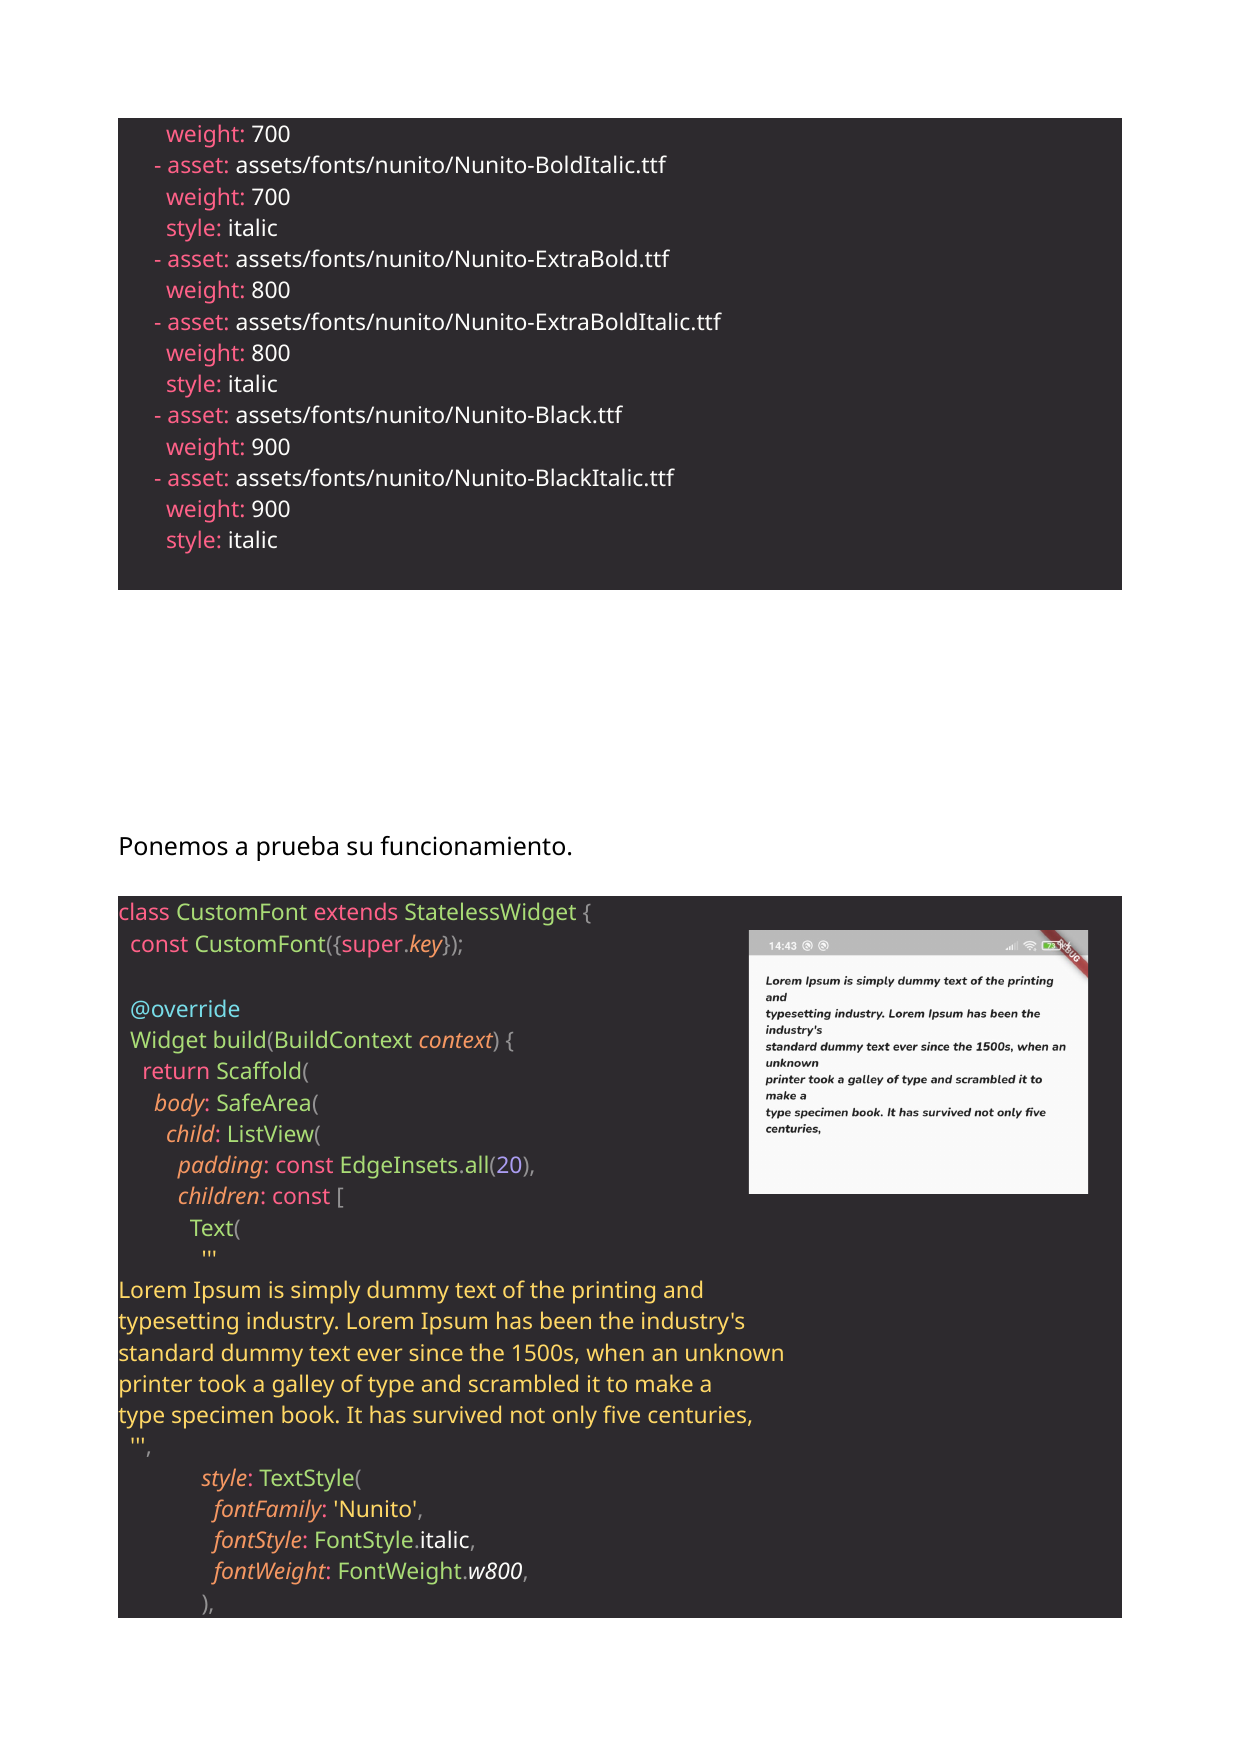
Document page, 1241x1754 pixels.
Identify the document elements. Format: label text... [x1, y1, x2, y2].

text weight: 700 - asset: assets/fonts/nunito/Nunito-BoldItalic.ttf weight: 700 style: italic - asset: assets/fonts/nunito/Nunito-ExtraBold.ttf weight: 800 - asset: assets/fonts/nunito/Nunito-ExtraBoldItalic.ttf weight: 800 style: italic - asset: assets/fonts/nunito/Nunito-Black.ttf weight: 900 - asset: assets/fonts/nunito/Nunito-BlackItalic.ttf weight: 900 style: italic [118, 118, 1122, 590]
text Ponemos a prueba su funcionamiento. [118, 828, 1122, 862]
text class CustomFont extends StatelessWidget { const CustomFont({super.key}); @override Widget build(BuildContext context) { return Scaffold( body: SafeArea( child: ListView( padding: const EdgeInsets.all(20), children: const [ Text( ''' Lorem Ipsum is simply dummy text of the printing and typesetting industry. Lorem Ipsum has been the industry's standard dummy text ever since the 1500s, when an unknown printer took a galley of type and scrambled it to make a type specimen book. It has survived not only five centuries, ''', style: TextStyle( fontFamily: 'Nunito', fontStyle: FontStyle.italic, fontWeight: FontWeight.w800, ), [118, 896, 1122, 1618]
